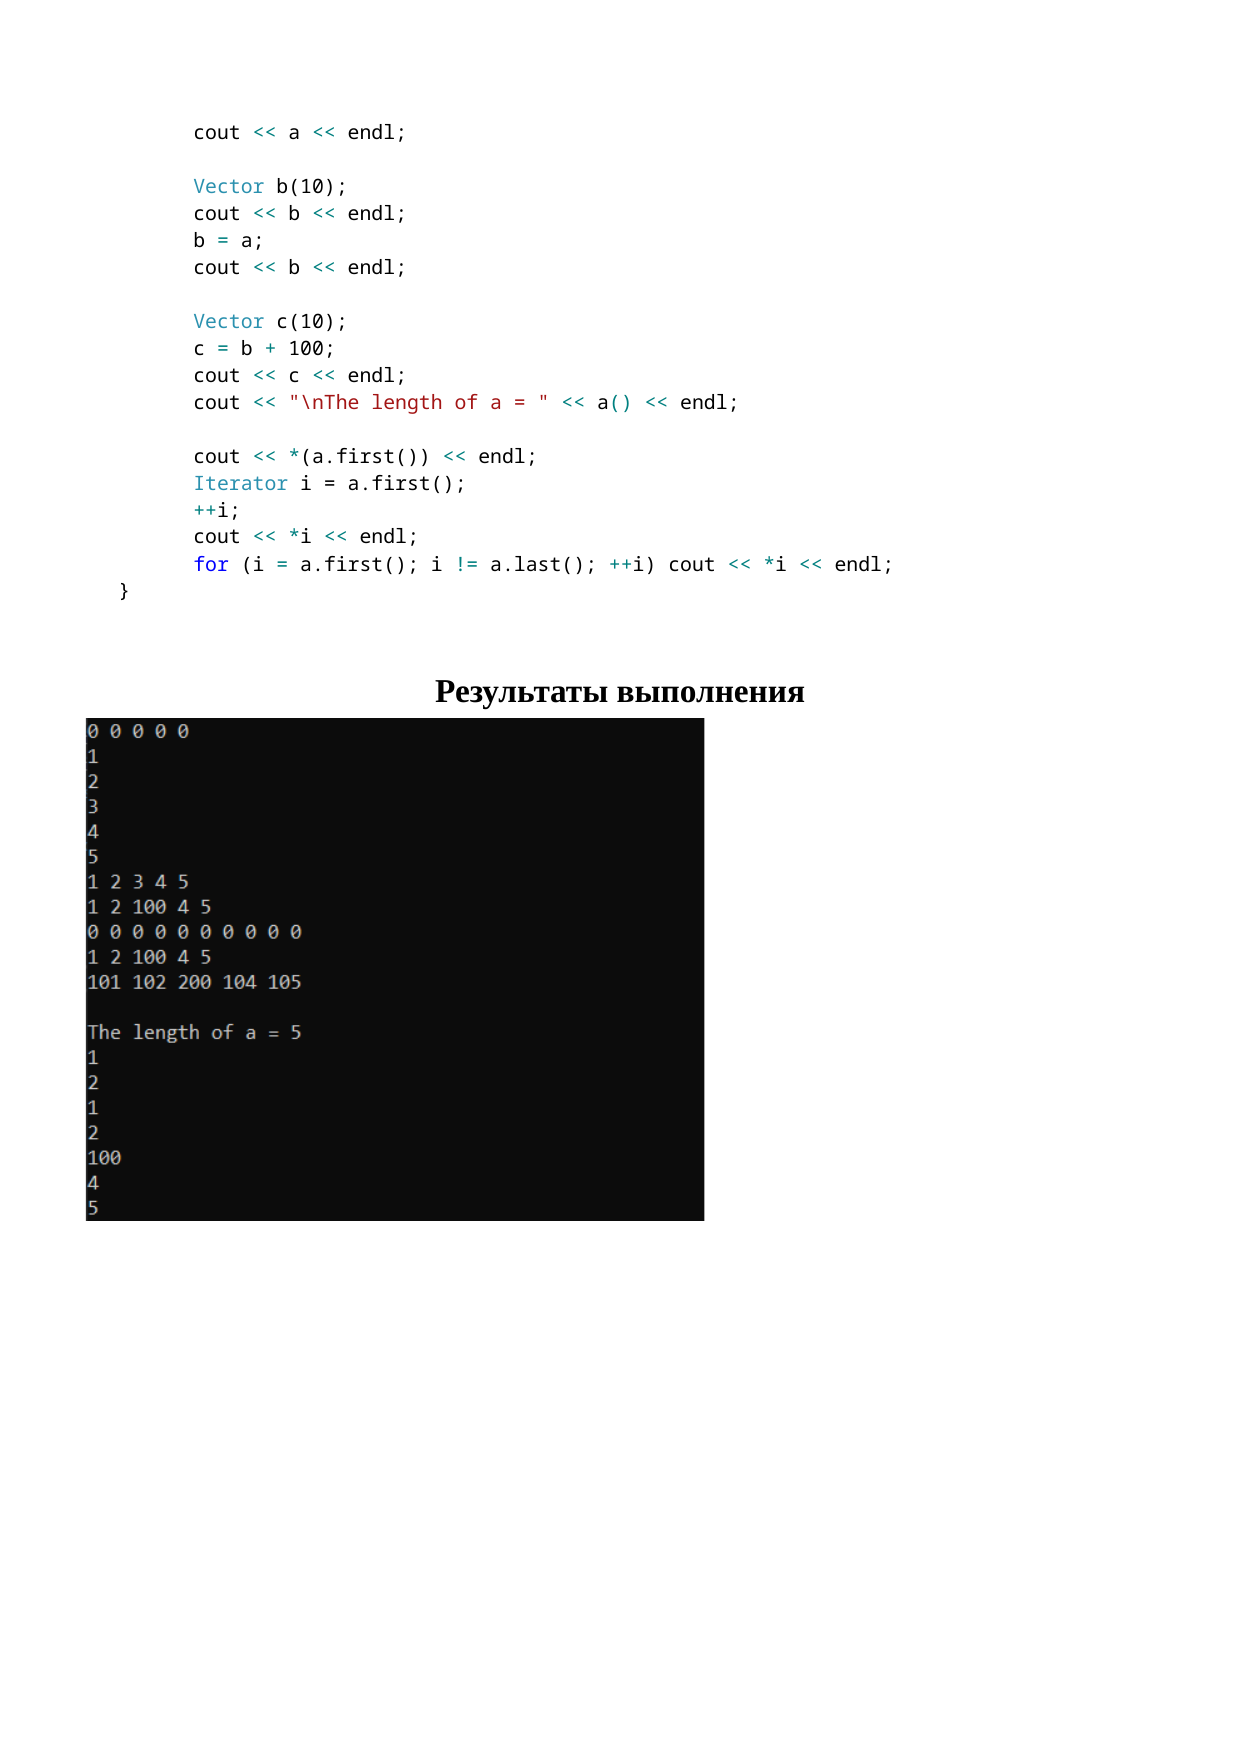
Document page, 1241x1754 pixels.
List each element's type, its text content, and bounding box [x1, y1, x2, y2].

text Vector b(10); [118, 172, 1122, 199]
text cout << b << endl; [118, 253, 1122, 280]
text c = b + 100; [118, 334, 1122, 361]
text Результаты выполнения [118, 671, 1122, 709]
text cout << b << endl; [118, 199, 1122, 226]
text cout << *(a.first()) << endl; [118, 442, 1122, 469]
text cout << a << endl; [118, 118, 1122, 145]
picture [85, 718, 705, 1221]
text for (i = a.first(); i != a.last(); ++i) cout << *i << endl; [118, 550, 1122, 577]
text b = a; [118, 226, 1122, 253]
text } [118, 577, 1122, 604]
text Vector c(10); [118, 307, 1122, 334]
text ++i; [118, 496, 1122, 523]
text Iterator i = a.first(); [118, 469, 1122, 496]
text cout << "\nThe length of a = " << a() << endl; [118, 388, 1122, 415]
text cout << c << endl; [118, 361, 1122, 388]
text cout << *i << endl; [118, 523, 1122, 550]
